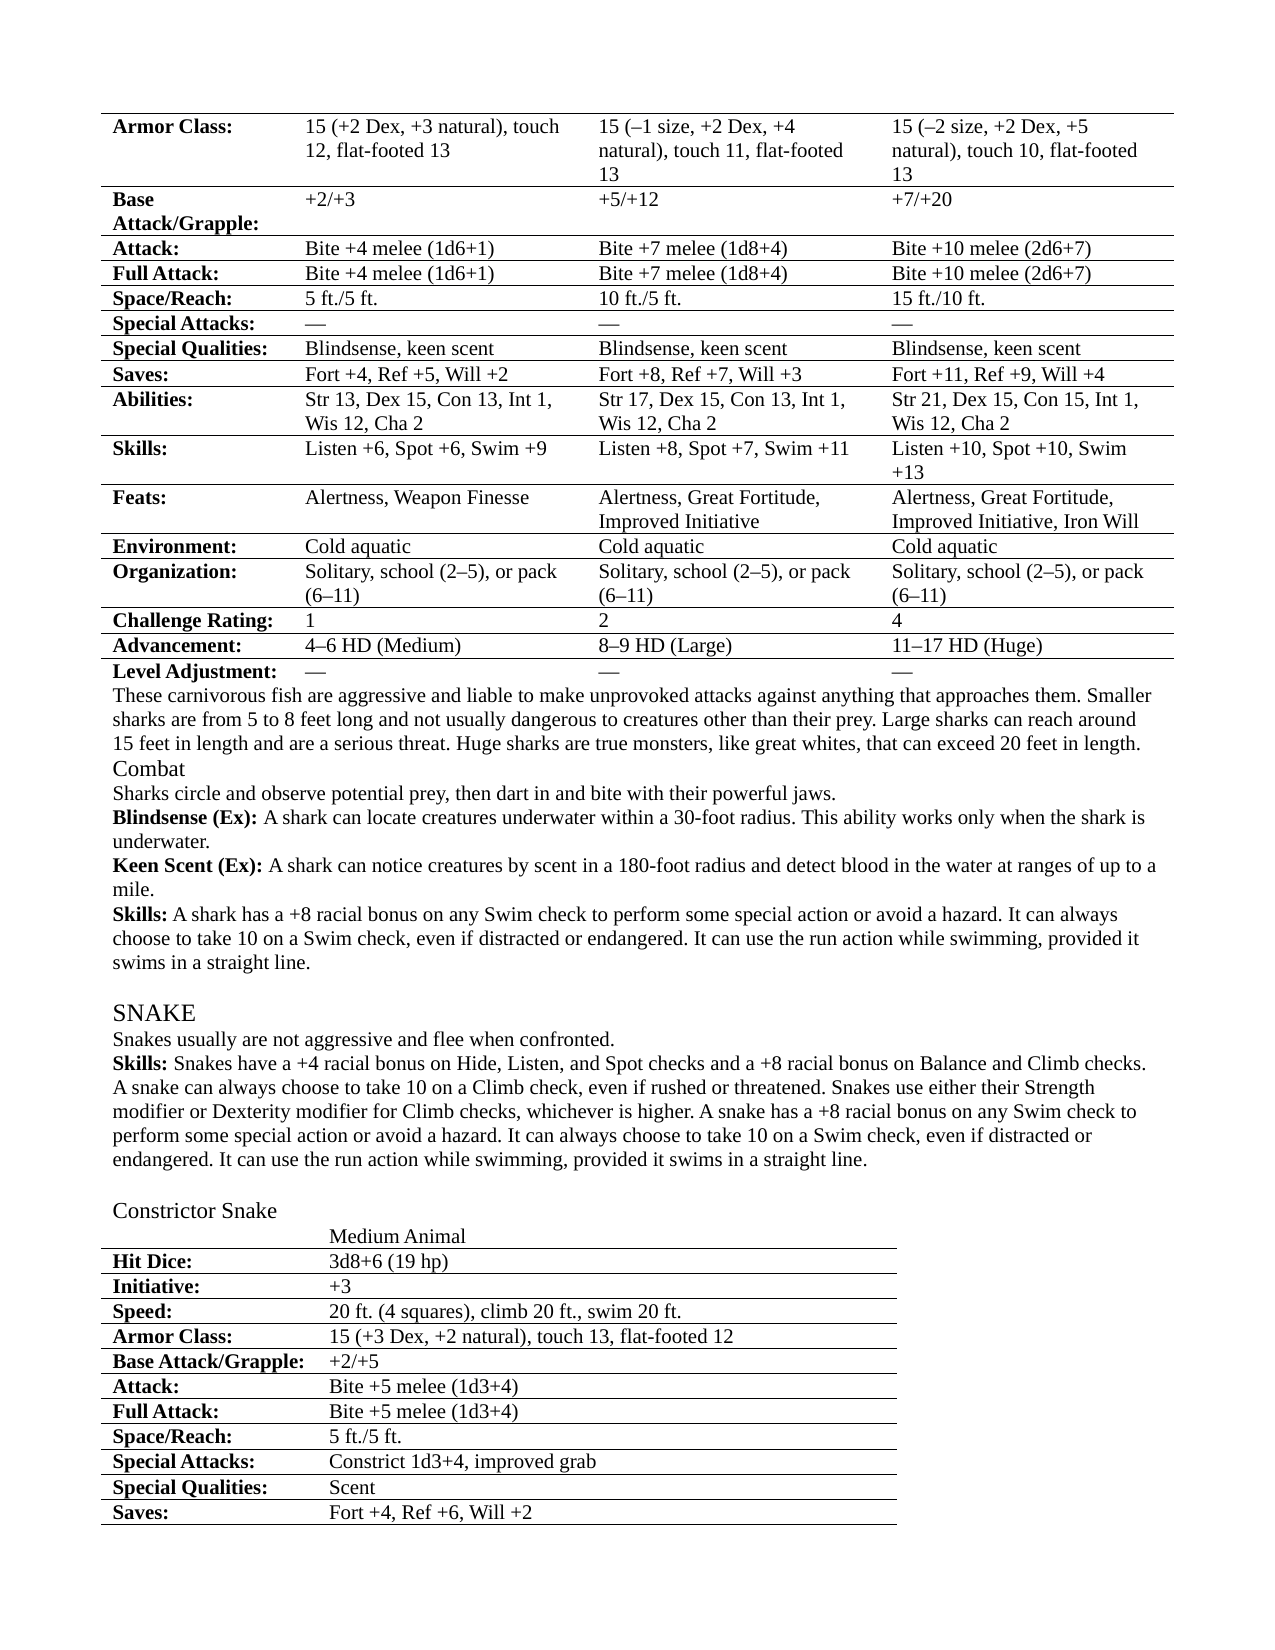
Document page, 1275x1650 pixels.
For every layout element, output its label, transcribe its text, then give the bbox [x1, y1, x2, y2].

table_cell Saves: [101, 1500, 318, 1524]
text These carnivorous fish are aggressive and liable to make unprovoked attacks against anything that approaches them. Smaller sharks are from 5 to 8 feet long and not usually dangerous to creatures other than their prey. Large sharks can reach around 15 feet in length and are a serious threat. Huge sharks are true monsters, like great whites, that can exceed 20 feet in length. [112, 683, 1162, 755]
table_cell 5 ft./5 ft. [294, 286, 587, 310]
table_cell 15 (+2 Dex, +3 natural), touch 12, flat-footed 13 [294, 114, 587, 186]
table_cell Hit Dice: [101, 1249, 318, 1273]
table_cell Armor Class: [101, 1324, 318, 1348]
table_cell Level Adjustment: [101, 659, 294, 683]
table_cell 5 ft./5 ft. [318, 1424, 897, 1448]
table_cell Str 21, Dex 15, Con 15, Int 1, Wis 12, Cha 2 [880, 387, 1174, 435]
table_cell Speed: [101, 1299, 318, 1323]
table_cell +7/+20 [880, 187, 1174, 235]
table_cell Cold aquatic [294, 534, 587, 558]
table_cell Blindsense, keen scent [880, 336, 1174, 360]
table_cell — [294, 659, 587, 683]
text Snakes usually are not aggressive and flee when confronted. [112, 1026, 1162, 1051]
table_cell Full Attack: [101, 261, 294, 285]
table_cell Special Qualities: [101, 1475, 318, 1499]
table_cell Attack: [101, 1374, 318, 1398]
table_cell Bite +10 melee (2d6+7) [880, 236, 1174, 260]
table_cell Listen +8, Spot +7, Swim +11 [587, 436, 880, 484]
table_cell Armor Class: [101, 114, 294, 186]
table_cell Cold aquatic [880, 534, 1174, 558]
table_cell 15 (–2 size, +2 Dex, +5 natural), touch 10, flat-footed 13 [880, 114, 1174, 186]
table_cell Constrict 1d3+4, improved grab [318, 1450, 897, 1473]
table_cell Special Qualities: [101, 336, 294, 360]
table_cell Bite +5 melee (1d3+4) [318, 1399, 897, 1423]
table_cell Solitary, school (2–5), or pack (6–11) [880, 559, 1174, 607]
table_cell Feats: [101, 485, 294, 533]
table_cell Challenge Rating: [101, 608, 294, 632]
table_cell Attack: [101, 236, 294, 260]
table_cell Full Attack: [101, 1399, 318, 1423]
table_cell — [587, 311, 880, 335]
table_cell Organization: [101, 559, 294, 607]
table_cell +5/+12 [587, 187, 880, 235]
table_cell Listen +6, Spot +6, Swim +9 [294, 436, 587, 484]
table_cell Solitary, school (2–5), or pack (6–11) [294, 559, 587, 607]
table_cell 8–9 HD (Large) [587, 634, 880, 657]
table_cell Blindsense, keen scent [587, 336, 880, 360]
table_cell Str 13, Dex 15, Con 13, Int 1, Wis 12, Cha 2 [294, 387, 587, 435]
table_cell Solitary, school (2–5), or pack (6–11) [587, 559, 880, 607]
text Combat [112, 755, 1162, 781]
table_cell Initiative: [101, 1274, 318, 1298]
table_cell 15 (+3 Dex, +2 natural), touch 13, flat-footed 12 [318, 1324, 897, 1348]
table_cell Advancement: [101, 634, 294, 657]
table_cell Base Attack/Grapple: [101, 187, 294, 235]
table_header Medium Animal [318, 1224, 897, 1248]
table_cell 10 ft./5 ft. [587, 286, 880, 310]
table_cell Fort +4, Ref +5, Will +2 [294, 361, 587, 386]
table_cell Base Attack/Grapple: [101, 1349, 318, 1373]
table_cell Scent [318, 1475, 897, 1499]
text Blindsense (Ex): A shark can locate creatures underwater within a 30-foot radius. This ability works only when the shark is underwater. [112, 805, 1162, 853]
table_cell Blindsense, keen scent [294, 336, 587, 360]
table_cell 15 (–1 size, +2 Dex, +4 natural), touch 11, flat-footed 13 [587, 114, 880, 186]
table_cell Bite +7 melee (1d8+4) [587, 236, 880, 260]
table_cell Special Attacks: [101, 311, 294, 335]
table_cell 3d8+6 (19 hp) [318, 1249, 897, 1273]
table_cell Fort +4, Ref +6, Will +2 [318, 1500, 897, 1524]
table_cell Bite +5 melee (1d3+4) [318, 1374, 897, 1398]
table_cell 4 [880, 608, 1174, 632]
table_cell 15 ft./10 ft. [880, 286, 1174, 310]
table_cell — [587, 659, 880, 683]
text SNAKE [112, 998, 1162, 1026]
table_cell 20 ft. (4 squares), climb 20 ft., swim 20 ft. [318, 1299, 897, 1323]
table_cell Cold aquatic [587, 534, 880, 558]
text Keen Scent (Ex): A shark can notice creatures by scent in a 180-foot radius and detect blood in the water at ranges of up to a mile. [112, 853, 1162, 901]
table_cell 11–17 HD (Huge) [880, 634, 1174, 657]
table_cell Alertness, Great Fortitude, Improved Initiative, Iron Will [880, 485, 1174, 533]
table_cell Alertness, Great Fortitude, Improved Initiative [587, 485, 880, 533]
table_cell Skills: [101, 436, 294, 484]
table_cell Saves: [101, 361, 294, 386]
table_cell Bite +7 melee (1d8+4) [587, 261, 880, 285]
table_cell Bite +4 melee (1d6+1) [294, 261, 587, 285]
table_cell Bite +10 melee (2d6+7) [880, 261, 1174, 285]
table_cell Space/Reach: [101, 286, 294, 310]
table_cell Listen +10, Spot +10, Swim +13 [880, 436, 1174, 484]
table_cell +3 [318, 1274, 897, 1298]
table_cell 2 [587, 608, 880, 632]
table_cell — [294, 311, 587, 335]
table_cell Space/Reach: [101, 1424, 318, 1448]
table_cell Special Attacks: [101, 1450, 318, 1473]
table_header [101, 1224, 318, 1248]
table_cell 1 [294, 608, 587, 632]
table_cell Environment: [101, 534, 294, 558]
text Skills: A shark has a +8 racial bonus on any Swim check to perform some special action or avoid a hazard. It can always choose to take 10 on a Swim check, even if distracted or endangered. It can use the run action while swimming, provided it swims in a straight line. [112, 901, 1162, 974]
table_cell Fort +8, Ref +7, Will +3 [587, 361, 880, 386]
table_cell — [880, 659, 1174, 683]
table_cell +2/+3 [294, 187, 587, 235]
text Skills: Snakes have a +4 racial bonus on Hide, Listen, and Spot checks and a +8 racial bonus on Balance and Climb checks. A snake can always choose to take 10 on a Climb check, even if rushed or threatened. Snakes use either their Strength modifier or Dexterity modifier for Climb checks, whichever is higher. A snake has a +8 racial bonus on any Swim check to perform some special action or avoid a hazard. It can always choose to take 10 on a Swim check, even if distracted or endangered. It can use the run action while swimming, provided it swims in a straight line. [112, 1051, 1162, 1171]
table_cell Abilities: [101, 387, 294, 435]
table_cell +2/+5 [318, 1349, 897, 1373]
table_cell Fort +11, Ref +9, Will +4 [880, 361, 1174, 386]
table_cell Bite +4 melee (1d6+1) [294, 236, 587, 260]
table_cell — [880, 311, 1174, 335]
table_cell Alertness, Weapon Finesse [294, 485, 587, 533]
table_cell 4–6 HD (Medium) [294, 634, 587, 657]
table_cell Str 17, Dex 15, Con 13, Int 1, Wis 12, Cha 2 [587, 387, 880, 435]
text Sharks circle and observe potential prey, then dart in and bite with their powerful jaws. [112, 781, 1162, 805]
text Constrictor Snake [112, 1197, 1162, 1223]
